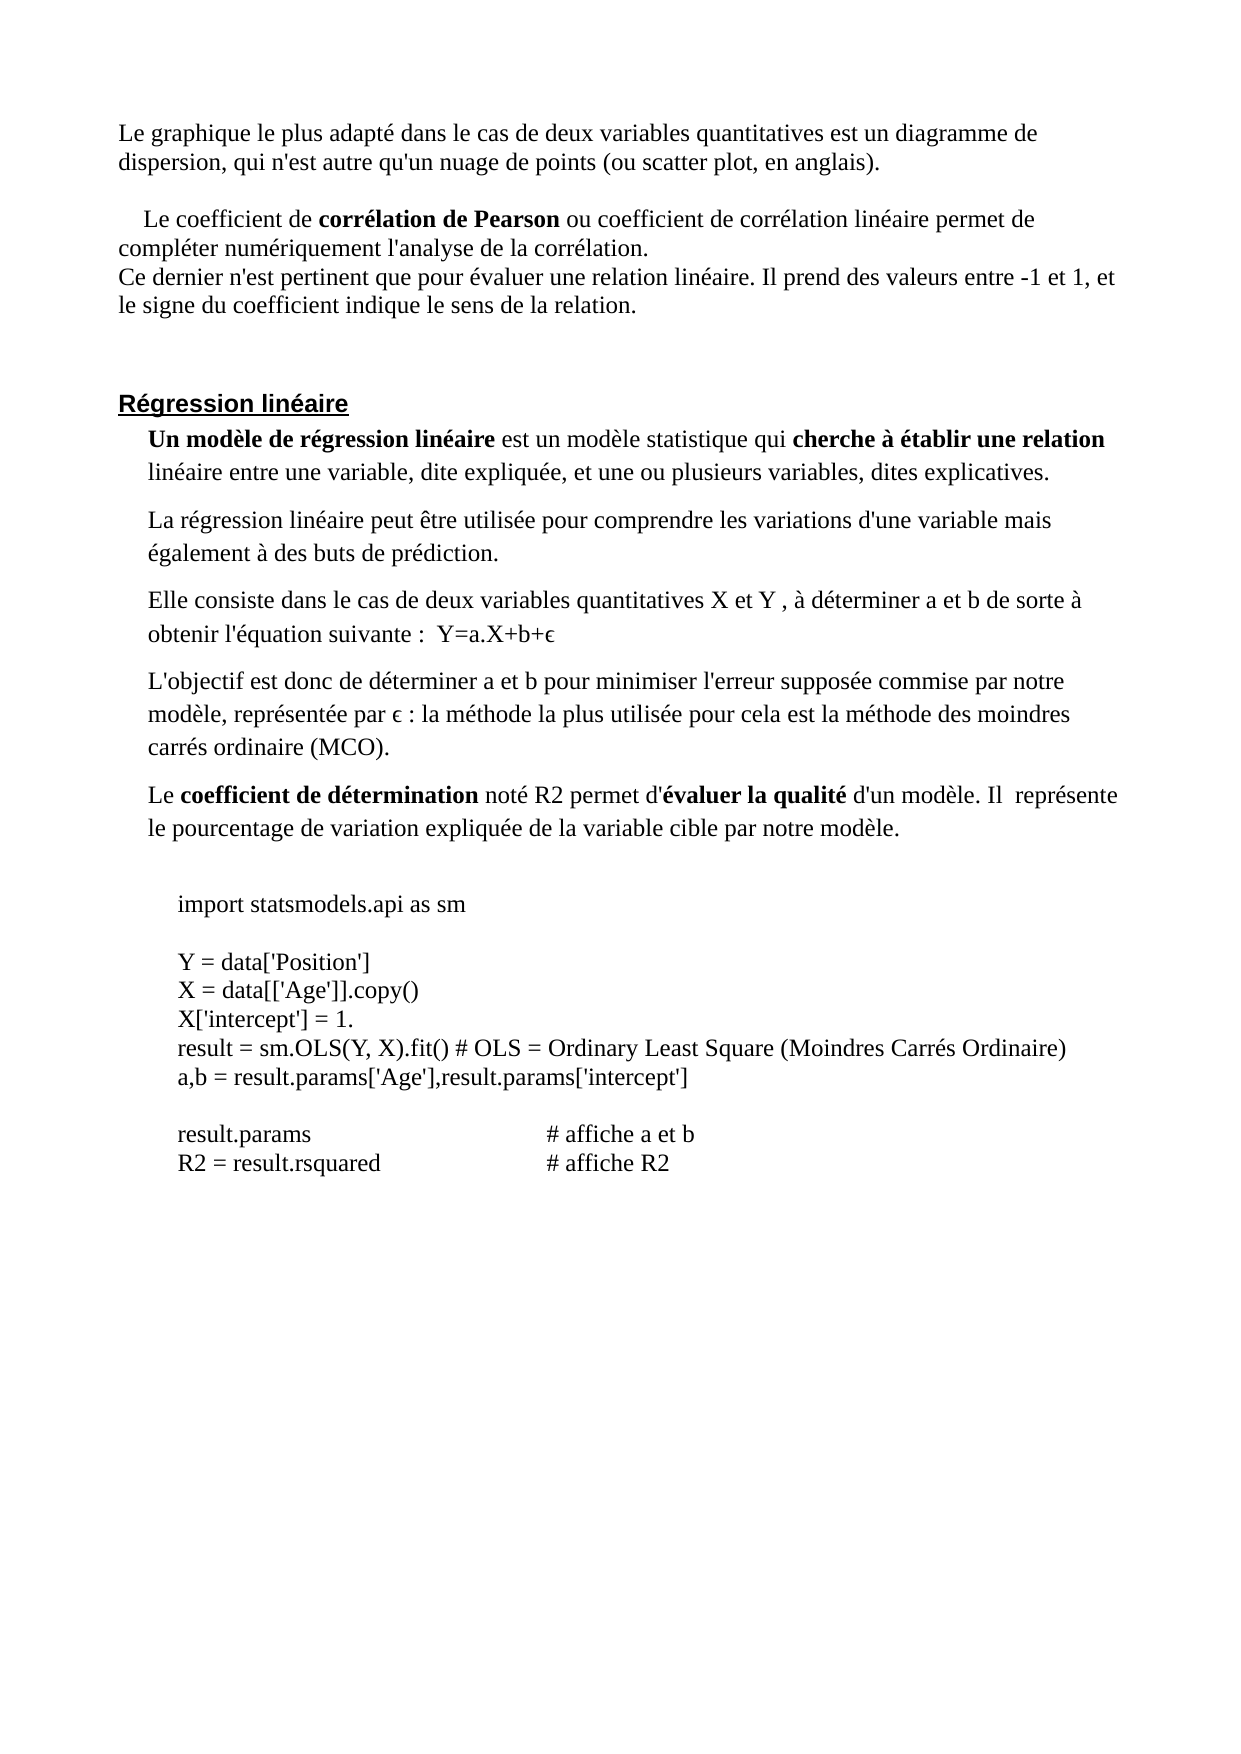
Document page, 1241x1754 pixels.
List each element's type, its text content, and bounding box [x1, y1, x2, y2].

text Le coefficient de corrélation de Pearson ou coefficient de corrélation linéaire permet de compléter numériquement l'analyse de la corrélation. [118, 204, 1122, 262]
text result.params # affiche a et b [177, 1119, 1122, 1148]
text Le coefficient de détermination noté R2 permet d'évaluer la qualité d'un modèle. Il représente le pourcentage de variation expliquée de la variable cible par notre modèle. [148, 780, 1122, 842]
text Le graphique le plus adapté dans le cas de deux variables quantitatives est un diagramme de dispersion, qui n'est autre qu'un nuage de points (ou scatter plot, en anglais). [118, 118, 1122, 176]
text result = sm.OLS(Y, X).fit() # OLS = Ordinary Least Square (Moindres Carrés Ordinaire) [177, 1033, 1122, 1062]
text Elle consiste dans le cas de deux variables quantitatives X et Y , à déterminer a et b de sorte à obtenir l'équation suivante : Y=a.X+b+ϵ [148, 586, 1122, 647]
text Ce dernier n'est pertinent que pour évaluer une relation linéaire. Il prend des valeurs entre -1 et 1, et le signe du coefficient indique le sens de la relation. [118, 262, 1122, 319]
text La régression linéaire peut être utilisée pour comprendre les variations d'une variable mais également à des buts de prédiction. [148, 505, 1122, 567]
text Un modèle de régression linéaire est un modèle statistique qui cherche à établir une relation linéaire entre une variable, dite expliquée, et une ou plusieurs variables, dites explicatives. [148, 424, 1122, 486]
subtitle Régression linéaire [118, 389, 1122, 418]
text X = data[['Age']].copy() [177, 976, 1122, 1004]
text a,b = result.params['Age'],result.params['intercept'] [177, 1062, 1122, 1091]
text Y = data['Position'] [177, 947, 1122, 976]
text L'objectif est donc de déterminer a et b pour minimiser l'erreur supposée commise par notre modèle, représentée par ϵ : la méthode la plus utilisée pour cela est la méthode des moindres carrés ordinaire (MCO). [148, 666, 1122, 761]
text X['intercept'] = 1. [177, 1004, 1122, 1033]
text R2 = result.rsquared # affiche R2 [177, 1148, 1122, 1177]
text import statsmodels.api as sm [177, 889, 1122, 918]
